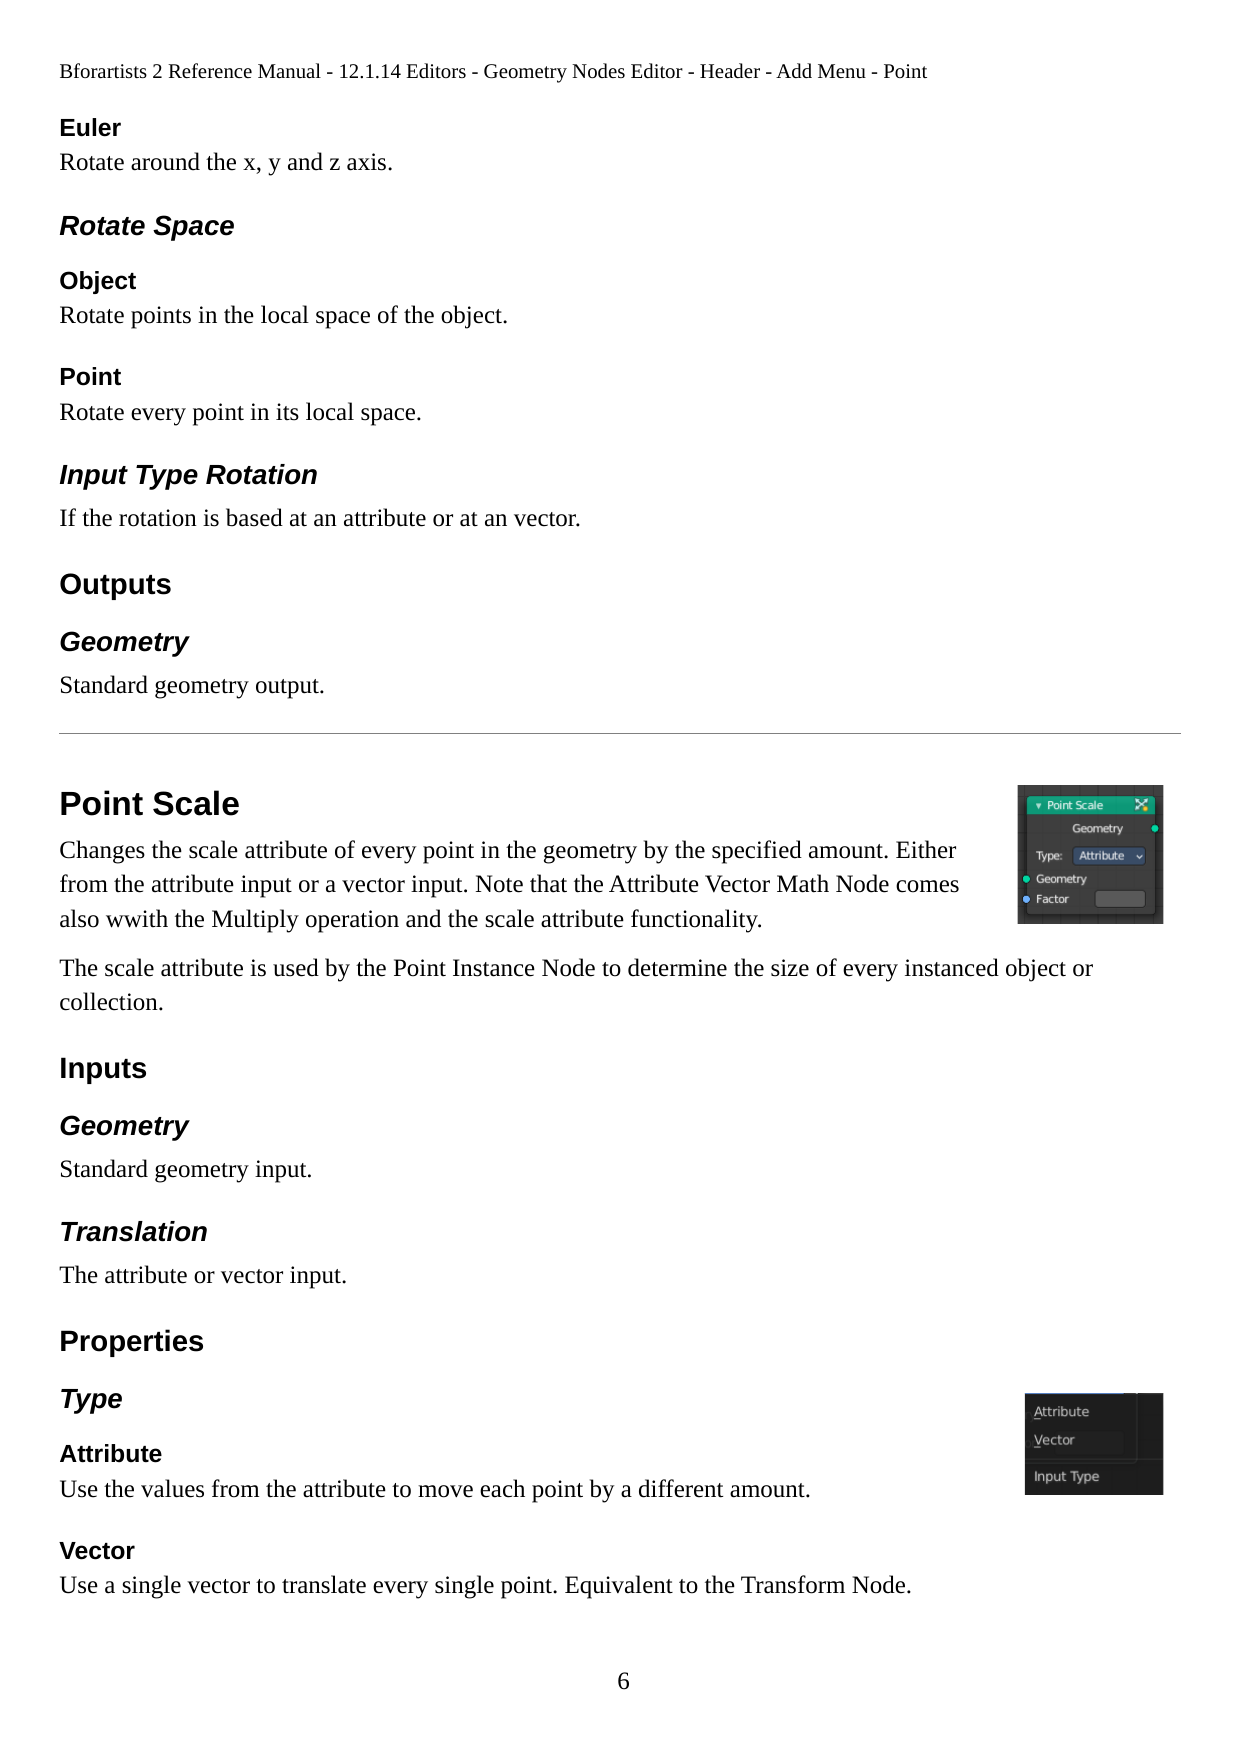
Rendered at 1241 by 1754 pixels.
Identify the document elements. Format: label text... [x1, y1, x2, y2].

text The attribute or vector input. [59, 1260, 1181, 1289]
subtitle [1164, 1439, 1181, 1468]
picture [1024, 1393, 1164, 1495]
subtitle Rotate Space [59, 209, 1181, 241]
text Standard geometry output. [59, 670, 1181, 698]
subtitle Attribute [59, 1439, 1024, 1468]
subtitle Outputs [59, 567, 1181, 600]
subtitle Vector [59, 1536, 1181, 1564]
text Rotate points in the local space of the object. [59, 301, 1181, 329]
text Use a single vector to translate every single point. Equivalent to the Transform Node. [59, 1571, 1181, 1599]
subtitle Geometry [59, 1110, 1181, 1142]
subtitle Input Type Rotation [59, 458, 1181, 490]
subtitle Object [59, 266, 1181, 294]
subtitle Point Scale [59, 784, 1181, 822]
text Rotate around the x, y and z axis. [59, 147, 1181, 176]
subtitle Type [59, 1382, 1181, 1414]
subtitle Properties [59, 1324, 1181, 1357]
subtitle Translation [59, 1216, 1181, 1248]
subtitle Inputs [59, 1051, 1181, 1085]
text Use the values from the attribute to move each point by a different amount. [59, 1474, 1181, 1503]
text Rotate every point in its local space. [59, 397, 1181, 426]
text The scale attribute is used by the Point Instance Node to determine the size of every instanced object or collection. [59, 953, 1181, 1016]
subtitle Point [59, 362, 1181, 391]
text If the rotation is based at an attribute or at an vector. [59, 503, 1181, 532]
picture [1017, 785, 1164, 924]
text Changes the scale attribute of every point in the geometry by the specified amount. Either from the attribute input or a vector input. Note that the Attribute Vector Math Node comes also wwith the Multiply operation and the scale attribute functionality. [59, 835, 1181, 933]
subtitle Euler [59, 113, 1181, 141]
text Standard geometry input. [59, 1154, 1181, 1183]
subtitle Geometry [59, 625, 1181, 657]
